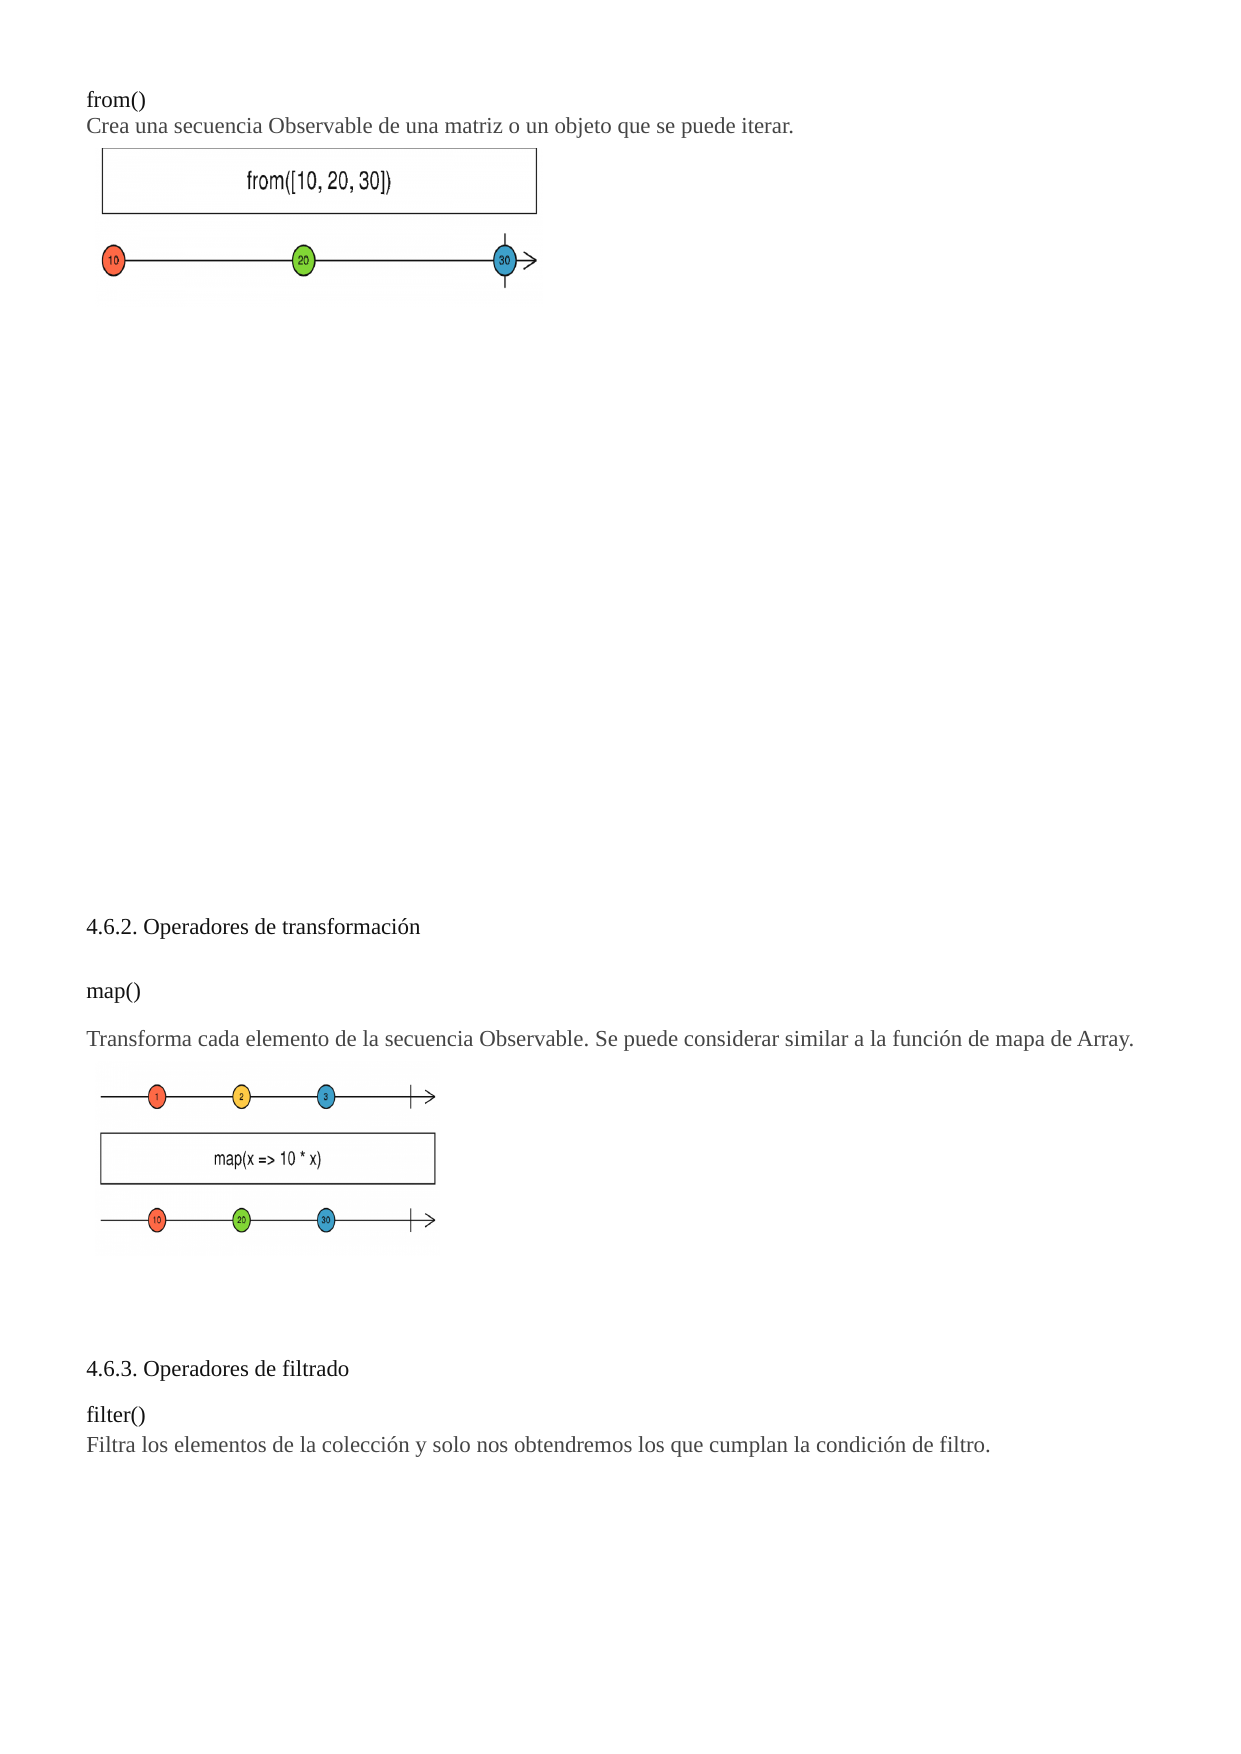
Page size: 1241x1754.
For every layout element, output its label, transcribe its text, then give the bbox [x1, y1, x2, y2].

subtitle filter() [86, 1401, 1167, 1427]
picture [95, 148, 543, 307]
subtitle map() [86, 977, 1167, 1003]
subtitle 4.6.3. Operadores de filtrado [86, 1355, 1167, 1381]
text Crea una secuencia Observable de una matriz o un objeto que se puede iterar. [86, 112, 1167, 139]
text Filtra los elementos de la colección y solo nos obtendremos los que cumplan la condición de filtro. [86, 1431, 1167, 1458]
subtitle from() [86, 86, 1167, 112]
picture [95, 1061, 440, 1256]
text 4.6.2. Operadores de transformación [86, 913, 1167, 939]
text Transforma cada elemento de la secuencia Observable. Se puede considerar similar a la función de mapa de Array. [86, 1025, 1167, 1052]
